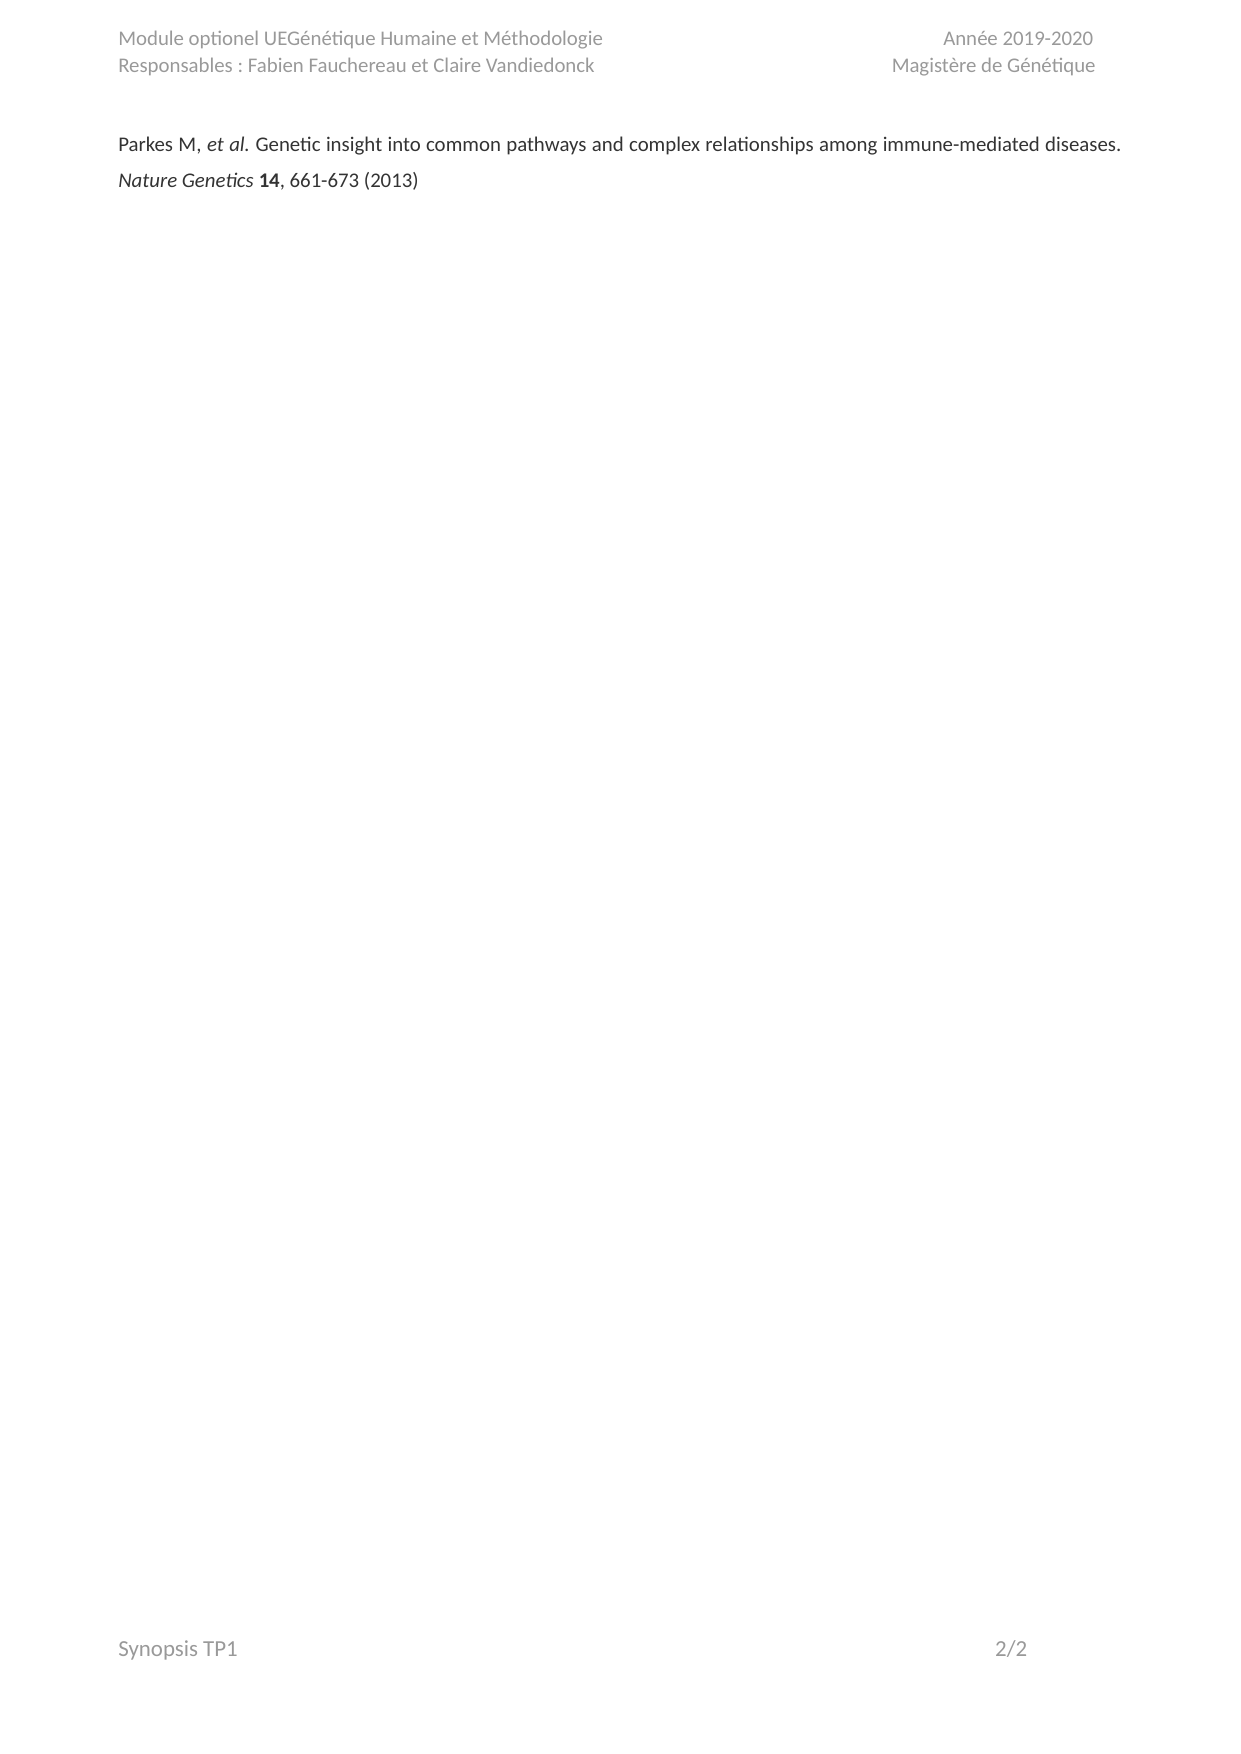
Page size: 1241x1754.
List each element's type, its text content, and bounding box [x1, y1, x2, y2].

list Parkes M, et al. Genetic insight into common pathways and complex relationships among immune-mediated diseases. Nature Genetics 14, 661-673 (2013) [118, 121, 1122, 193]
